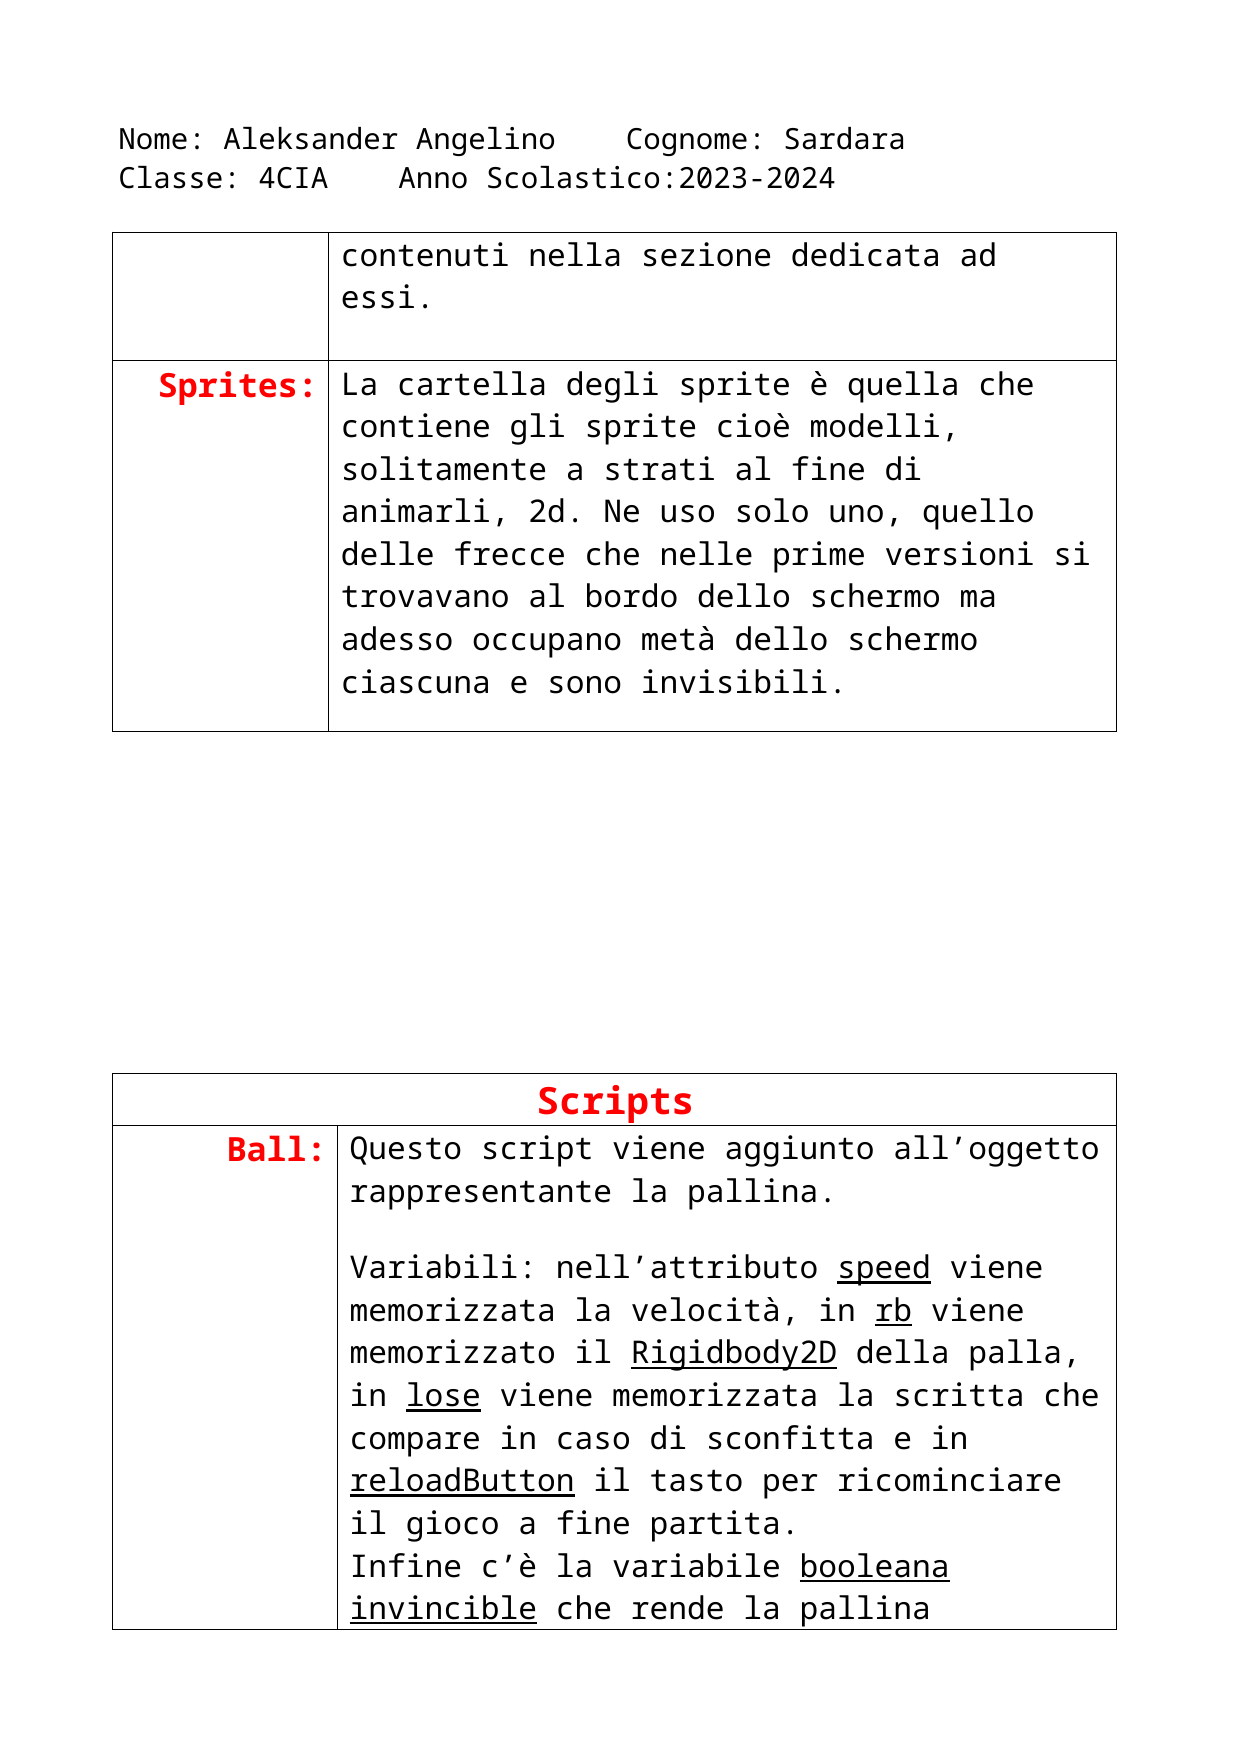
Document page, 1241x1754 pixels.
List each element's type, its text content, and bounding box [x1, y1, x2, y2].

table_header Scripts [113, 1074, 1116, 1125]
table_cell Sprites: [113, 361, 328, 731]
table_cell [113, 233, 328, 360]
table_cell Ball: [113, 1126, 337, 1629]
table_cell contenuti nella sezione dedicata ad essi. [329, 233, 1116, 360]
table_cell La cartella degli sprite è quella che contiene gli sprite cioè modelli, solitamente a strati al fine di animarli, 2d. Ne uso solo uno, quello delle frecce che nelle prime versioni si trovavano al bordo dello schermo ma adesso occupano metà dello schermo ciascuna e sono invisibili. [329, 361, 1116, 731]
table_cell Questo script viene aggiunto all’oggetto rappresentante la pallina. Variabili: nell’attributo speed viene memorizzata la velocità, in rb viene memorizzato il Rigidbody2D della palla, in lose viene memorizzata la scritta che compare in caso di sconfitta e in reloadButton il tasto per ricominciare il gioco a fine partita. Infine c’è la variabile booleana invincible che rende la pallina [338, 1126, 1116, 1629]
